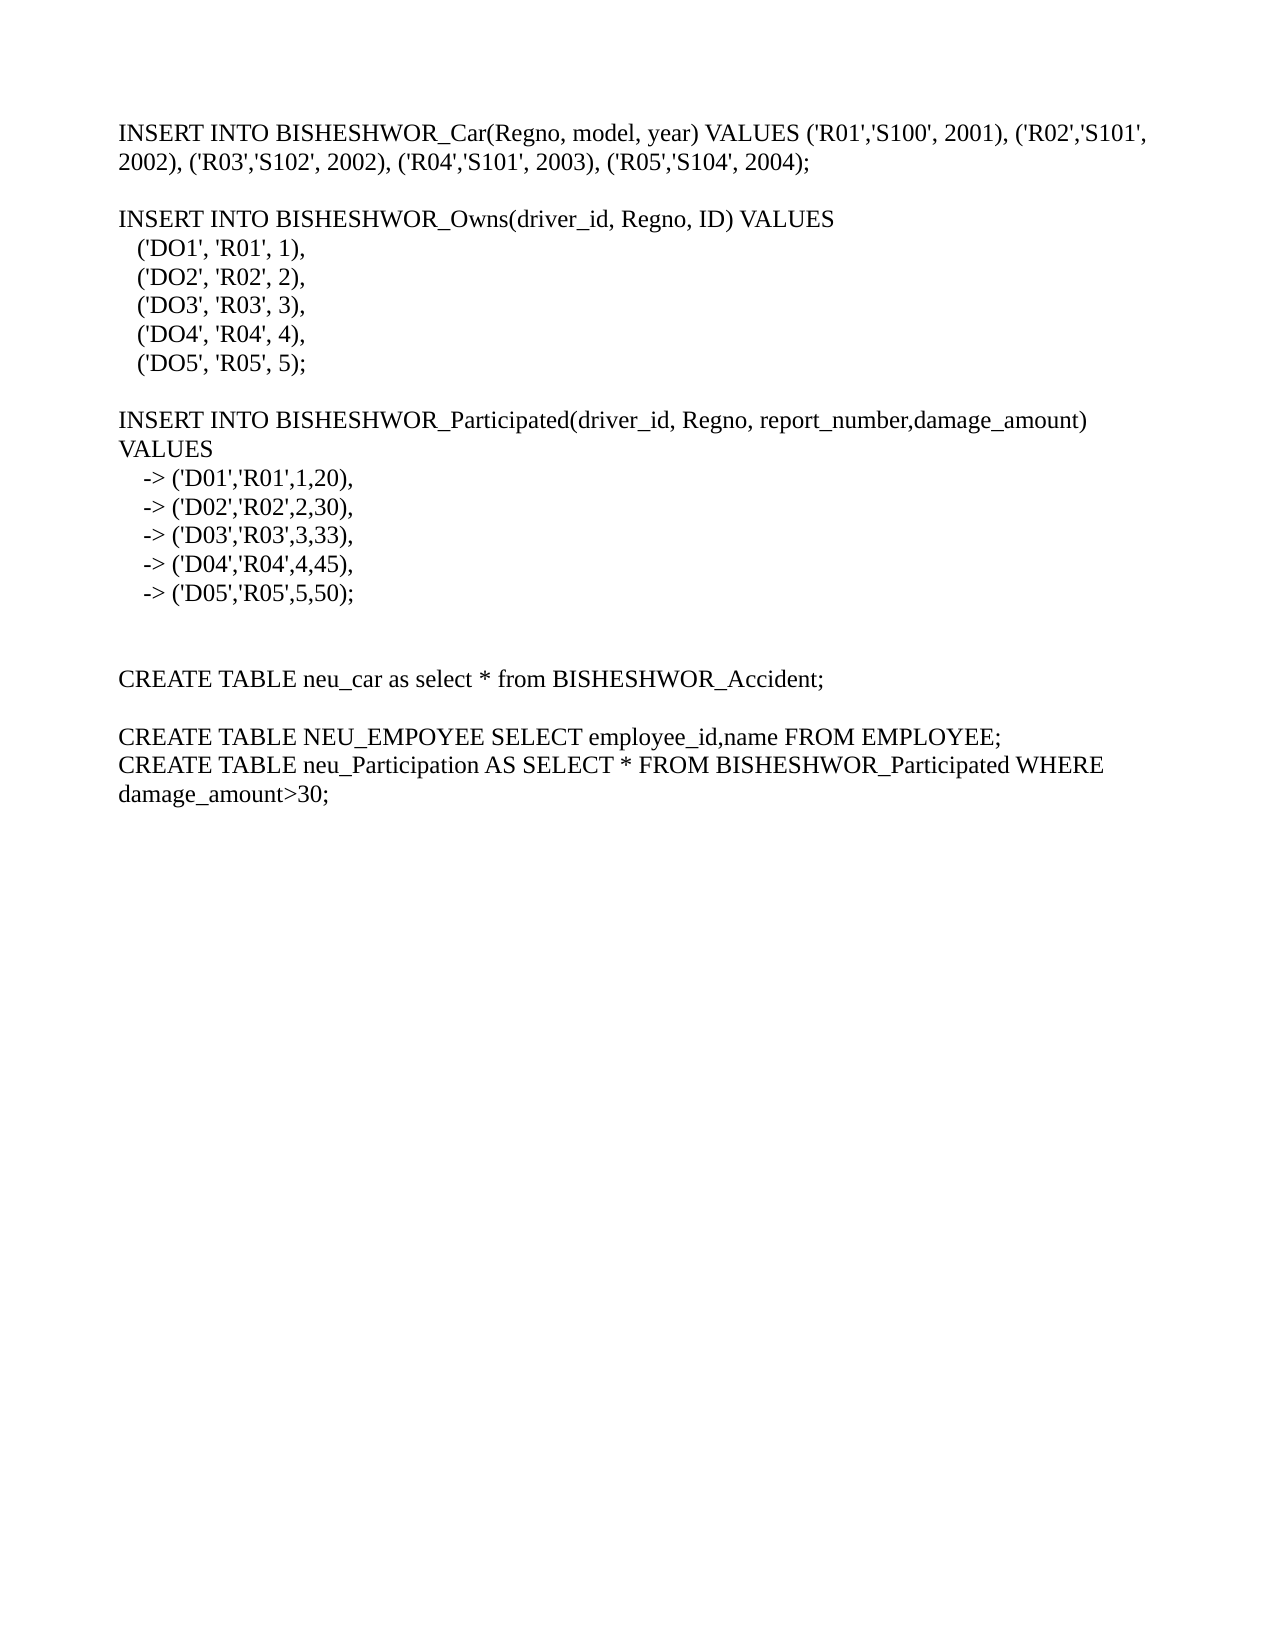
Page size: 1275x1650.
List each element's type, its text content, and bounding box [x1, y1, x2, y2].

text CREATE TABLE neu_Participation AS SELECT * FROM BISHESHWOR_Participated WHERE damage_amount>30; [118, 751, 1157, 808]
text ('DO4', 'R04', 4), [118, 319, 1157, 348]
text ('DO1', 'R01', 1), [118, 233, 1157, 262]
text INSERT INTO BISHESHWOR_Owns(driver_id, Regno, ID) VALUES [118, 204, 1157, 233]
text INSERT INTO BISHESHWOR_Car(Regno, model, year) VALUES ('R01','S100', 2001), ('R02','S101', 2002), ('R03','S102', 2002), ('R04','S101', 2003), ('R05','S104', 2004); [118, 118, 1157, 176]
text CREATE TABLE neu_car as select * from BISHESHWOR_Accident; [118, 664, 1157, 693]
text ('DO5', 'R05', 5); [118, 348, 1157, 377]
text -> ('D03','R03',3,33), [118, 521, 1157, 549]
text ('DO3', 'R03', 3), [118, 291, 1157, 319]
text -> ('D01','R01',1,20), [118, 463, 1157, 492]
text -> ('D05','R05',5,50); [118, 578, 1157, 607]
text -> ('D04','R04',4,45), [118, 549, 1157, 578]
text ('DO2', 'R02', 2), [118, 262, 1157, 291]
text -> ('D02','R02',2,30), [118, 492, 1157, 521]
text INSERT INTO BISHESHWOR_Participated(driver_id, Regno, report_number,damage_amount) VALUES [118, 406, 1157, 463]
text CREATE TABLE NEU_EMPOYEE SELECT employee_id,name FROM EMPLOYEE; [118, 722, 1157, 751]
